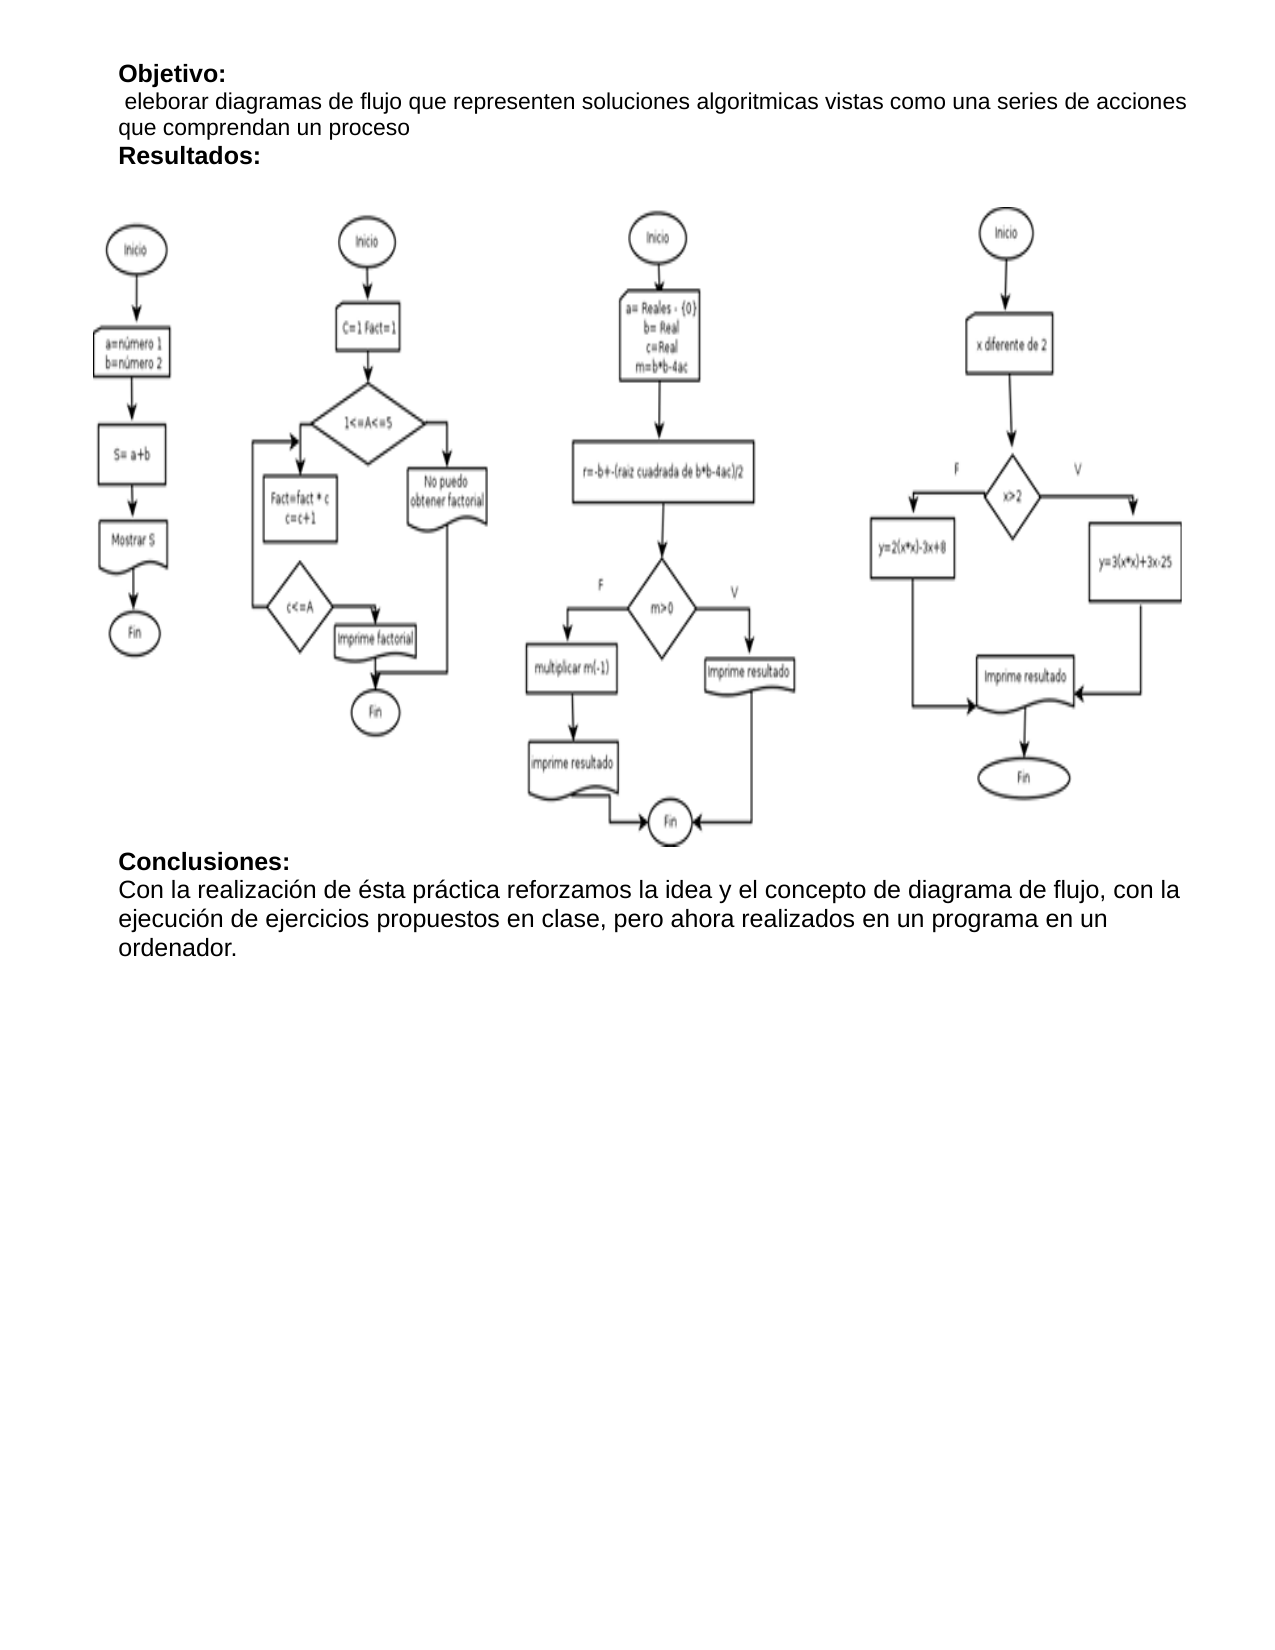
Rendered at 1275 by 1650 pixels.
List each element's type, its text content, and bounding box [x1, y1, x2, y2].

text Objetivo: [118, 59, 1205, 88]
text Conclusiones: [118, 227, 1205, 875]
text eleborar diagramas de flujo que representen soluciones algoritmicas vistas como una series de acciones que comprendan un proceso [118, 88, 1205, 141]
text Resultados: [118, 141, 1205, 169]
text Con la realización de ésta práctica reforzamos la idea y el concepto de diagrama de flujo, con la ejecución de ejercicios propuestos en clase, pero ahora realizados en un programa en un ordenador. [118, 875, 1205, 962]
